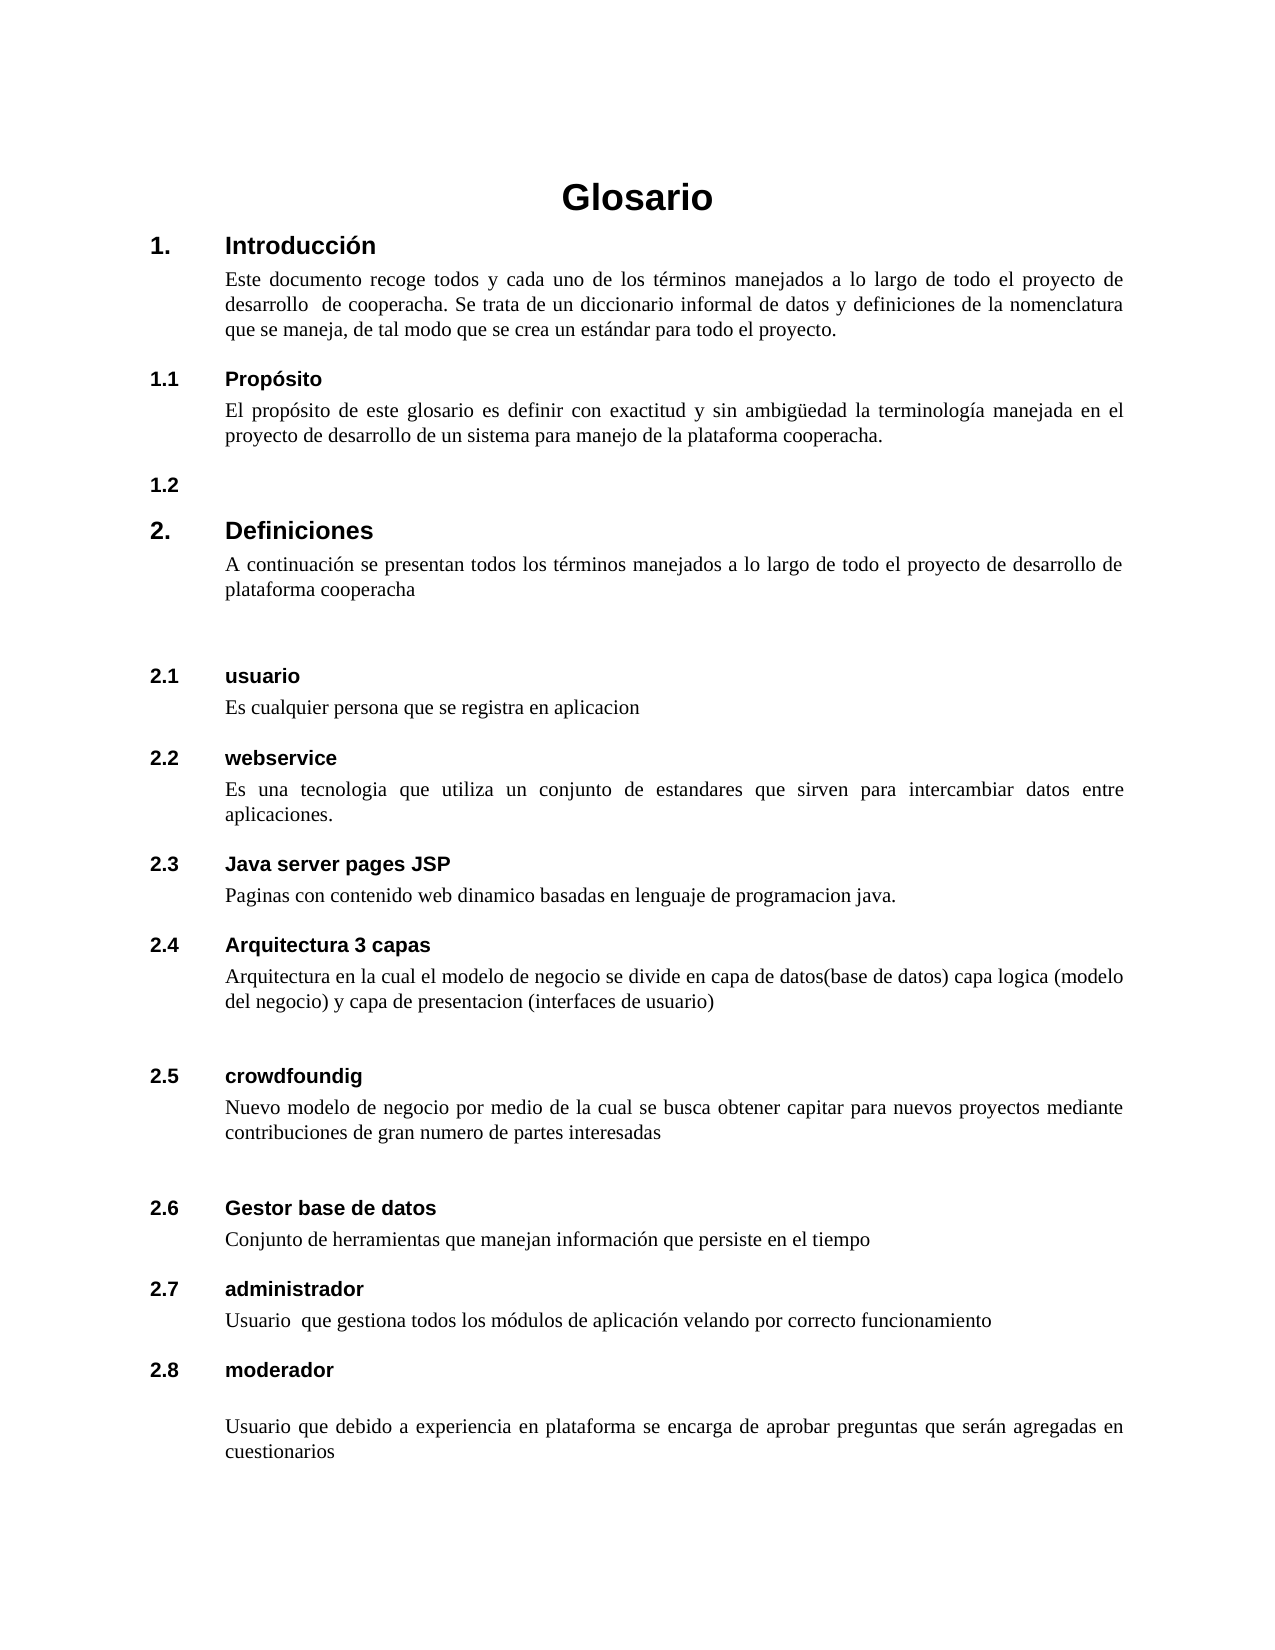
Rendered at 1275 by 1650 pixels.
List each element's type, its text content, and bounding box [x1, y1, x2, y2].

subtitle administrador [150, 1276, 1125, 1301]
text A continuación se presentan todos los términos manejados a lo largo de todo el proyecto de desarrollo de plataforma cooperacha [225, 551, 1125, 601]
subtitle moderador [150, 1357, 1125, 1382]
subtitle Gestor base de datos [150, 1194, 1125, 1219]
text El propósito de este glosario es definir con exactitud y sin ambigüedad la terminología manejada en el proyecto de desarrollo de un sistema para manejo de la plataforma cooperacha. [225, 397, 1125, 447]
subtitle Definiciones [150, 516, 1125, 544]
subtitle Arquitectura 3 capas [150, 932, 1125, 957]
title Glosario [150, 175, 1125, 218]
text Usuario que gestiona todos los módulos de aplicación velando por correcto funcionamiento [225, 1307, 1125, 1332]
subtitle crowdfoundig [150, 1063, 1125, 1088]
subtitle Propósito [150, 366, 1125, 391]
text Conjunto de herramientas que manejan información que persiste en el tiempo [225, 1226, 1125, 1251]
text Arquitectura en la cual el modelo de negocio se divide en capa de datos(base de datos) capa logica (modelo del negocio) y capa de presentacion (interfaces de usuario) [225, 963, 1125, 1013]
text Es cualquier persona que se registra en aplicacion [225, 694, 1125, 719]
subtitle usuario [150, 663, 1125, 688]
text Es una tecnologia que utiliza un conjunto de estandares que sirven para intercambiar datos entre aplicaciones. [225, 776, 1125, 826]
subtitle webservice [150, 744, 1125, 769]
text Paginas con contenido web dinamico basadas en lenguaje de programacion java. [225, 882, 1125, 907]
text Este documento recoge todos y cada uno de los términos manejados a lo largo de todo el proyecto de desarrollo de cooperacha. Se trata de un diccionario informal de datos y definiciones de la nomenclatura que se maneja, de tal modo que se crea un estándar para todo el proyecto. [225, 266, 1125, 341]
subtitle Java server pages JSP [150, 851, 1125, 876]
text Usuario que debido a experiencia en plataforma se encarga de aprobar preguntas que serán agregadas en cuestionarios [225, 1413, 1125, 1463]
text Nuevo modelo de negocio por medio de la cual se busca obtener capitar para nuevos proyectos mediante contribuciones de gran numero de partes interesadas [225, 1094, 1125, 1144]
subtitle Introducción [150, 231, 1125, 259]
